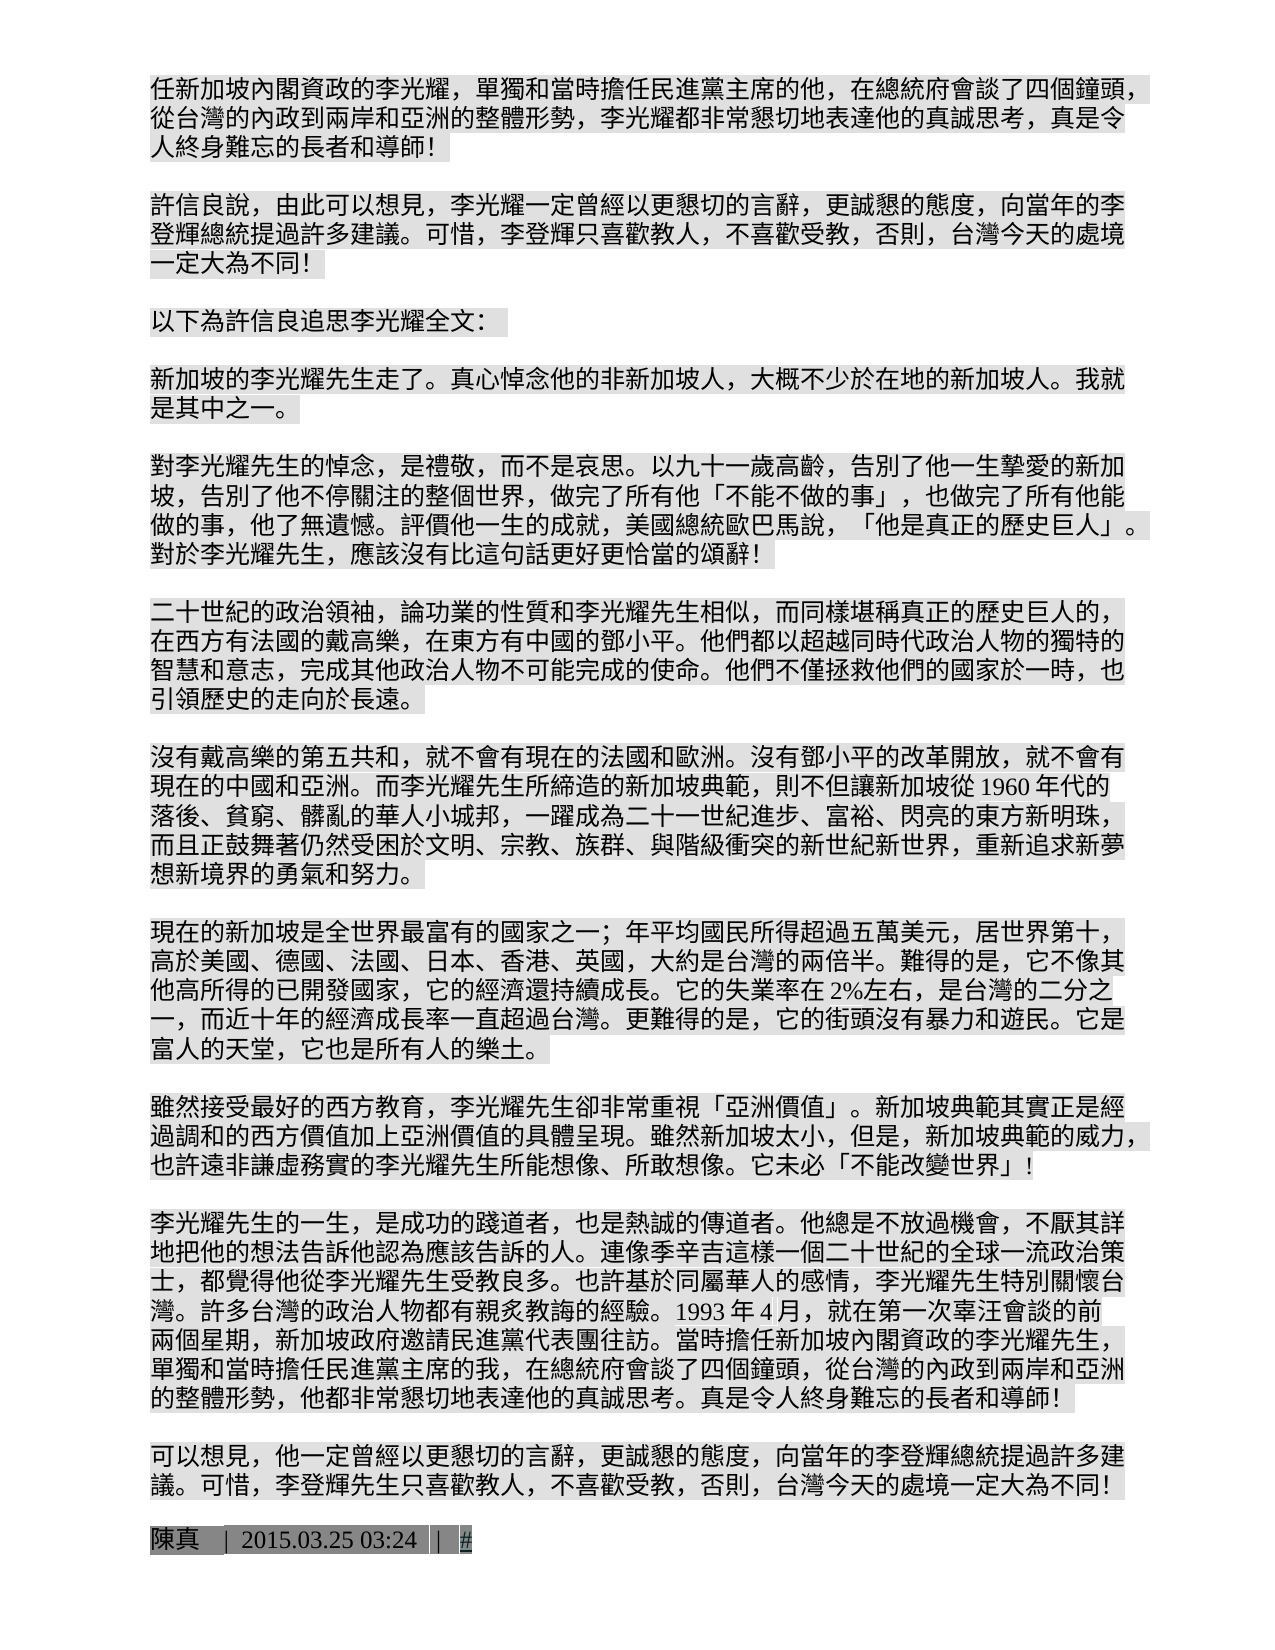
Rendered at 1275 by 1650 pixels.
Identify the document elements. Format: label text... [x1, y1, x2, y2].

text 心有戚戚焉。 陳真 ========= 曾和李光耀會談4小時 許信良：終身難忘的導師 民報作者： 記者朱蒲青／台北報導 2015年3月24日 針對新加坡開國總理李光耀辭世，民進黨前主席許信良今（24）天在臉書發文表示，1993年4月，就在第一次辜汪會談的前兩個星期，新加坡政府邀請民進黨代表團往訪。當時擔任新加坡內閣資政的李光耀，單獨和當時擔任民進黨主席的他，在總統府會談了四個鐘頭，從台灣的內政到兩岸和亞洲的整體形勢，李光耀都非常懇切地表達他的真誠思考，真是令人終身難忘的長者和導師！ 許信良說，由此可以想見，李光耀一定曾經以更懇切的言辭，更誠懇的態度，向當年的李登輝總統提過許多建議。可惜，李登輝只喜歡教人，不喜歡受教，否則，台灣今天的處境一定大為不同！ 以下為許信良追思李光耀全文： 新加坡的李光耀先生走了。真心悼念他的非新加坡人，大概不少於在地的新加坡人。我就是其中之一。 對李光耀先生的悼念，是禮敬，而不是哀思。以九十一歲高齡，告別了他一生摯愛的新加坡，告別了他不停關注的整個世界，做完了所有他「不能不做的事」，也做完了所有他能做的事，他了無遺憾。評價他一生的成就，美國總統歐巴馬說，「他是真正的歷史巨人」。對於李光耀先生，應該沒有比這句話更好更恰當的頌辭！ 二十世紀的政治領袖，論功業的性質和李光耀先生相似，而同樣堪稱真正的歷史巨人的，在西方有法國的戴高樂，在東方有中國的鄧小平。他們都以超越同時代政治人物的獨特的智慧和意志，完成其他政治人物不可能完成的使命。他們不僅拯救他們的國家於一時，也引領歷史的走向於長遠。 沒有戴高樂的第五共和，就不會有現在的法國和歐洲。沒有鄧小平的改革開放，就不會有現在的中國和亞洲。而李光耀先生所締造的新加坡典範，則不但讓新加坡從1960年代的落後、貧窮、髒亂的華人小城邦，一躍成為二十一世紀進步、富裕、閃亮的東方新明珠，而且正鼓舞著仍然受困於文明、宗教、族群、與階級衝突的新世紀新世界，重新追求新夢想新境界的勇氣和努力。 現在的新加坡是全世界最富有的國家之一；年平均國民所得超過五萬美元，居世界第十，高於美國、德國、法國、日本、香港、英國，大約是台灣的兩倍半。難得的是，它不像其他高所得的已開發國家，它的經濟還持續成長。它的失業率在2%左右，是台灣的二分之一，而近十年的經濟成長率一直超過台灣。更難得的是，它的街頭沒有暴力和遊民。它是富人的天堂，它也是所有人的樂土。 雖然接受最好的西方教育，李光耀先生卻非常重視「亞洲價值」。新加坡典範其實正是經過調和的西方價值加上亞洲價值的具體呈現。雖然新加坡太小，但是，新加坡典範的威力，也許遠非謙虛務實的李光耀先生所能想像、所敢想像。它未必「不能改變世界」! 李光耀先生的一生，是成功的踐道者，也是熱誠的傳道者。他總是不放過機會，不厭其詳地把他的想法告訴他認為應該告訴的人。連像季辛吉這樣一個二十世紀的全球一流政治策士，都覺得他從李光耀先生受教良多。也許基於同屬華人的感情，李光耀先生特別關懷台灣。許多台灣的政治人物都有親炙教誨的經驗。1993年4月，就在第一次辜汪會談的前兩個星期，新加坡政府邀請民進黨代表團往訪。當時擔任新加坡內閣資政的李光耀先生，單獨和當時擔任民進黨主席的我，在總統府會談了四個鐘頭，從台灣的內政到兩岸和亞洲的整體形勢，他都非常懇切地表達他的真誠思考。真是令人終身難忘的長者和導師！ 可以想見，他一定曾經以更懇切的言辭，更誠懇的態度，向當年的李登輝總統提過許多建議。可惜，李登輝先生只喜歡教人，不喜歡受教，否則，台灣今天的處境一定大為不同！ [150, 75, 1125, 1500]
text 陳真 | 2015.03.25 03:24 | # [150, 1525, 1125, 1555]
